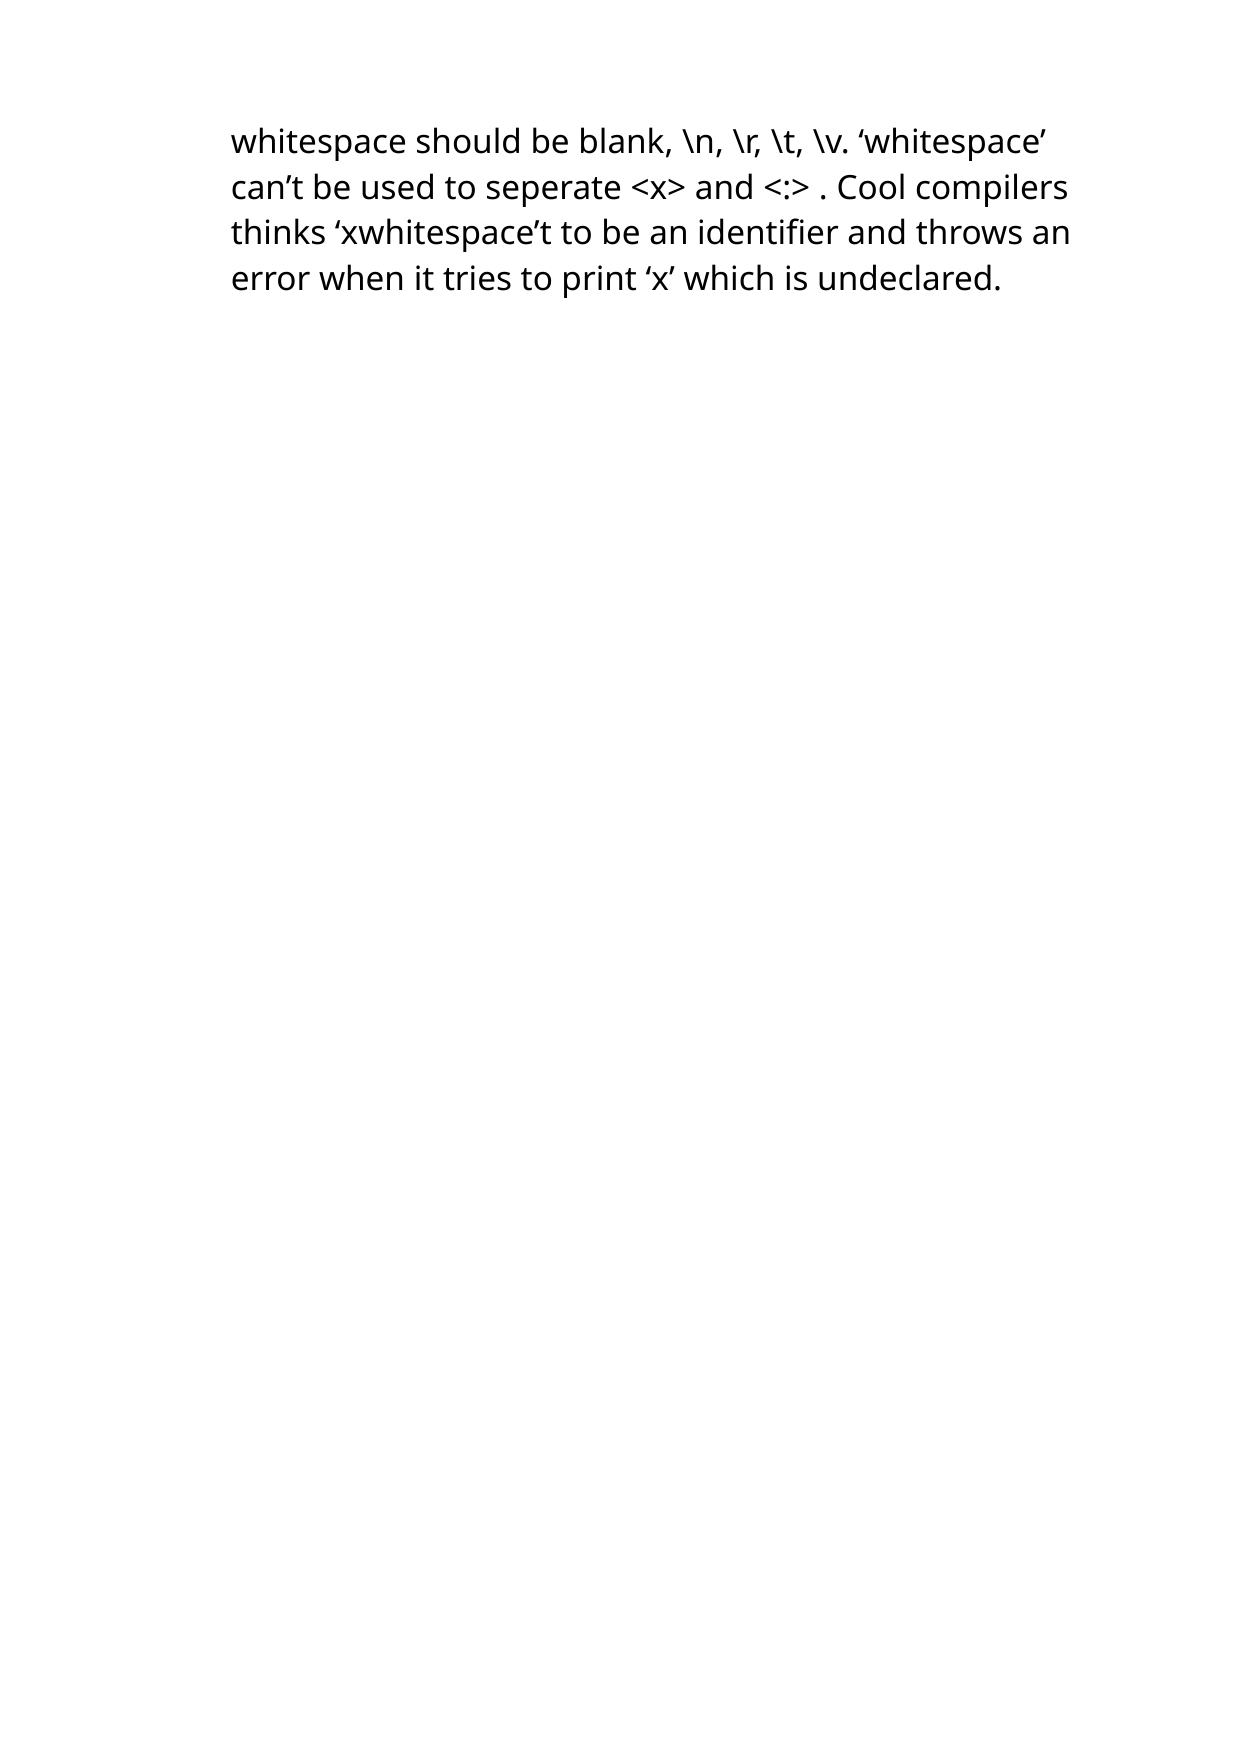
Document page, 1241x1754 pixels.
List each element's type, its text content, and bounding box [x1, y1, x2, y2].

list whitespace should be blank, \n, \r, \t, \v. ‘whitespace’ can’t be used to seperate <x> and <:> . Cool compilers thinks ‘xwhitespace’t to be an identifier and throws an error when it tries to print ‘x’ which is undeclared. [193, 118, 1122, 300]
